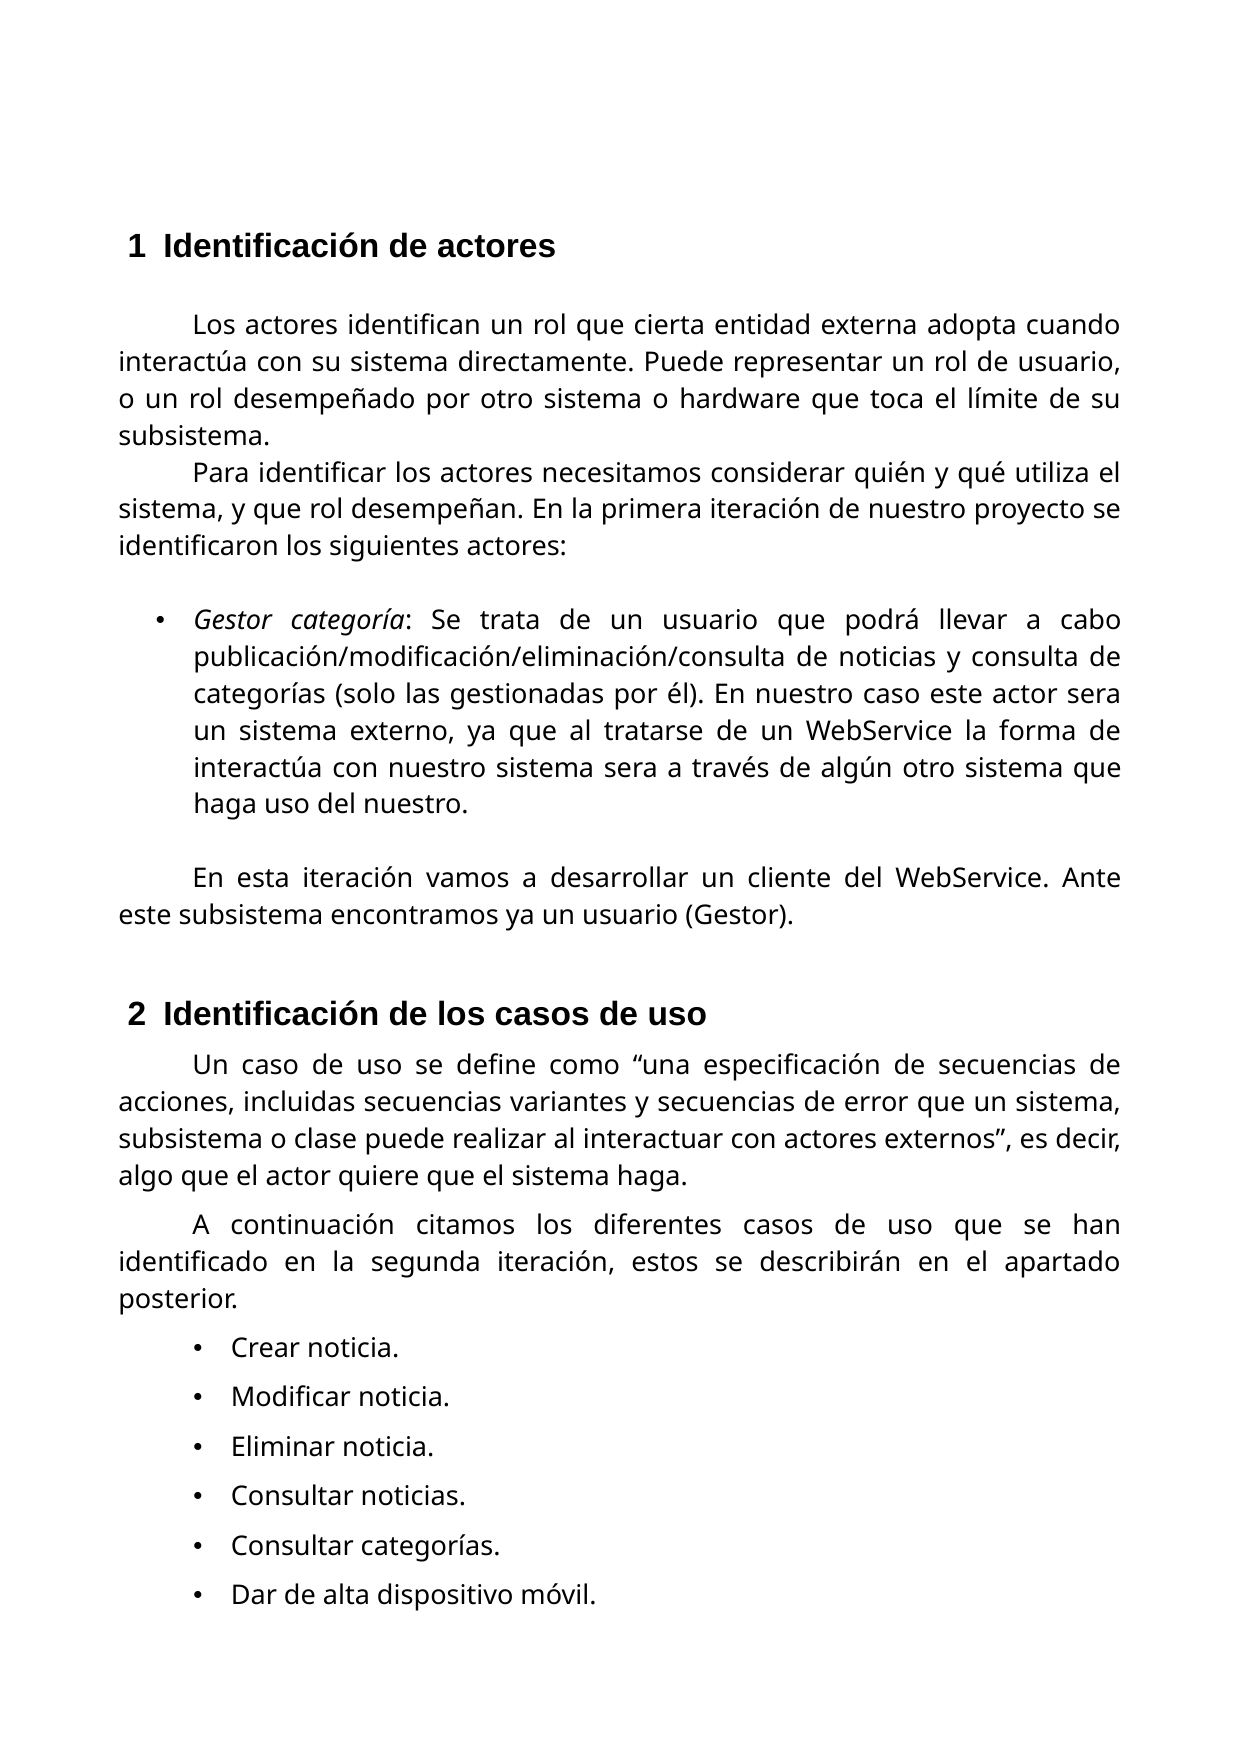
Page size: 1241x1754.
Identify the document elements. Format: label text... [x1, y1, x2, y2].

text Los actores identifican un rol que cierta entidad externa adopta cuando interactúa con su sistema directamente. Puede representar un rol de usuario, o un rol desempeñado por otro sistema o hardware que toca el límite de su subsistema. [118, 306, 1122, 453]
text Un caso de uso se define como “una especificación de secuencias de acciones, incluidas secuencias variantes y secuencias de error que un sistema, subsistema o clase puede realizar al interactuar con actores externos”, es decir, algo que el actor quiere que el sistema haga. [118, 1045, 1122, 1193]
list Consultar categorías. [193, 1526, 1122, 1563]
list Dar de alta dispositivo móvil. [193, 1575, 1122, 1612]
subtitle Identificación de los casos de uso [118, 994, 1122, 1033]
text A continuación citamos los diferentes casos de uso que se han identificado en la segunda iteración, estos se describirán en el apartado posterior. [118, 1205, 1122, 1316]
list Modificar noticia. [193, 1378, 1122, 1415]
list Consultar noticias. [193, 1477, 1122, 1513]
text En esta iteración vamos a desarrollar un cliente del WebService. Ante este subsistema encontramos ya un usuario (Gestor). [118, 859, 1122, 932]
text Para identificar los actores necesitamos considerar quién y qué utiliza el sistema, y que rol desempeñan. En la primera iteración de nuestro proyecto se identificaron los siguientes actores: [118, 453, 1122, 564]
list Eliminar noticia. [193, 1427, 1122, 1464]
list Gestor categoría: Se trata de un usuario que podrá llevar a cabo publicación/modificación/eliminación/consulta de noticias y consulta de categorías (solo las gestionadas por él). En nuestro caso este actor sera un sistema externo, ya que al tratarse de un WebService la forma de interactúa con nuestro sistema sera a través de algún otro sistema que haga uso del nuestro. [156, 601, 1122, 822]
list Crear noticia. [193, 1328, 1122, 1365]
subtitle Identificación de actores [118, 226, 1122, 264]
